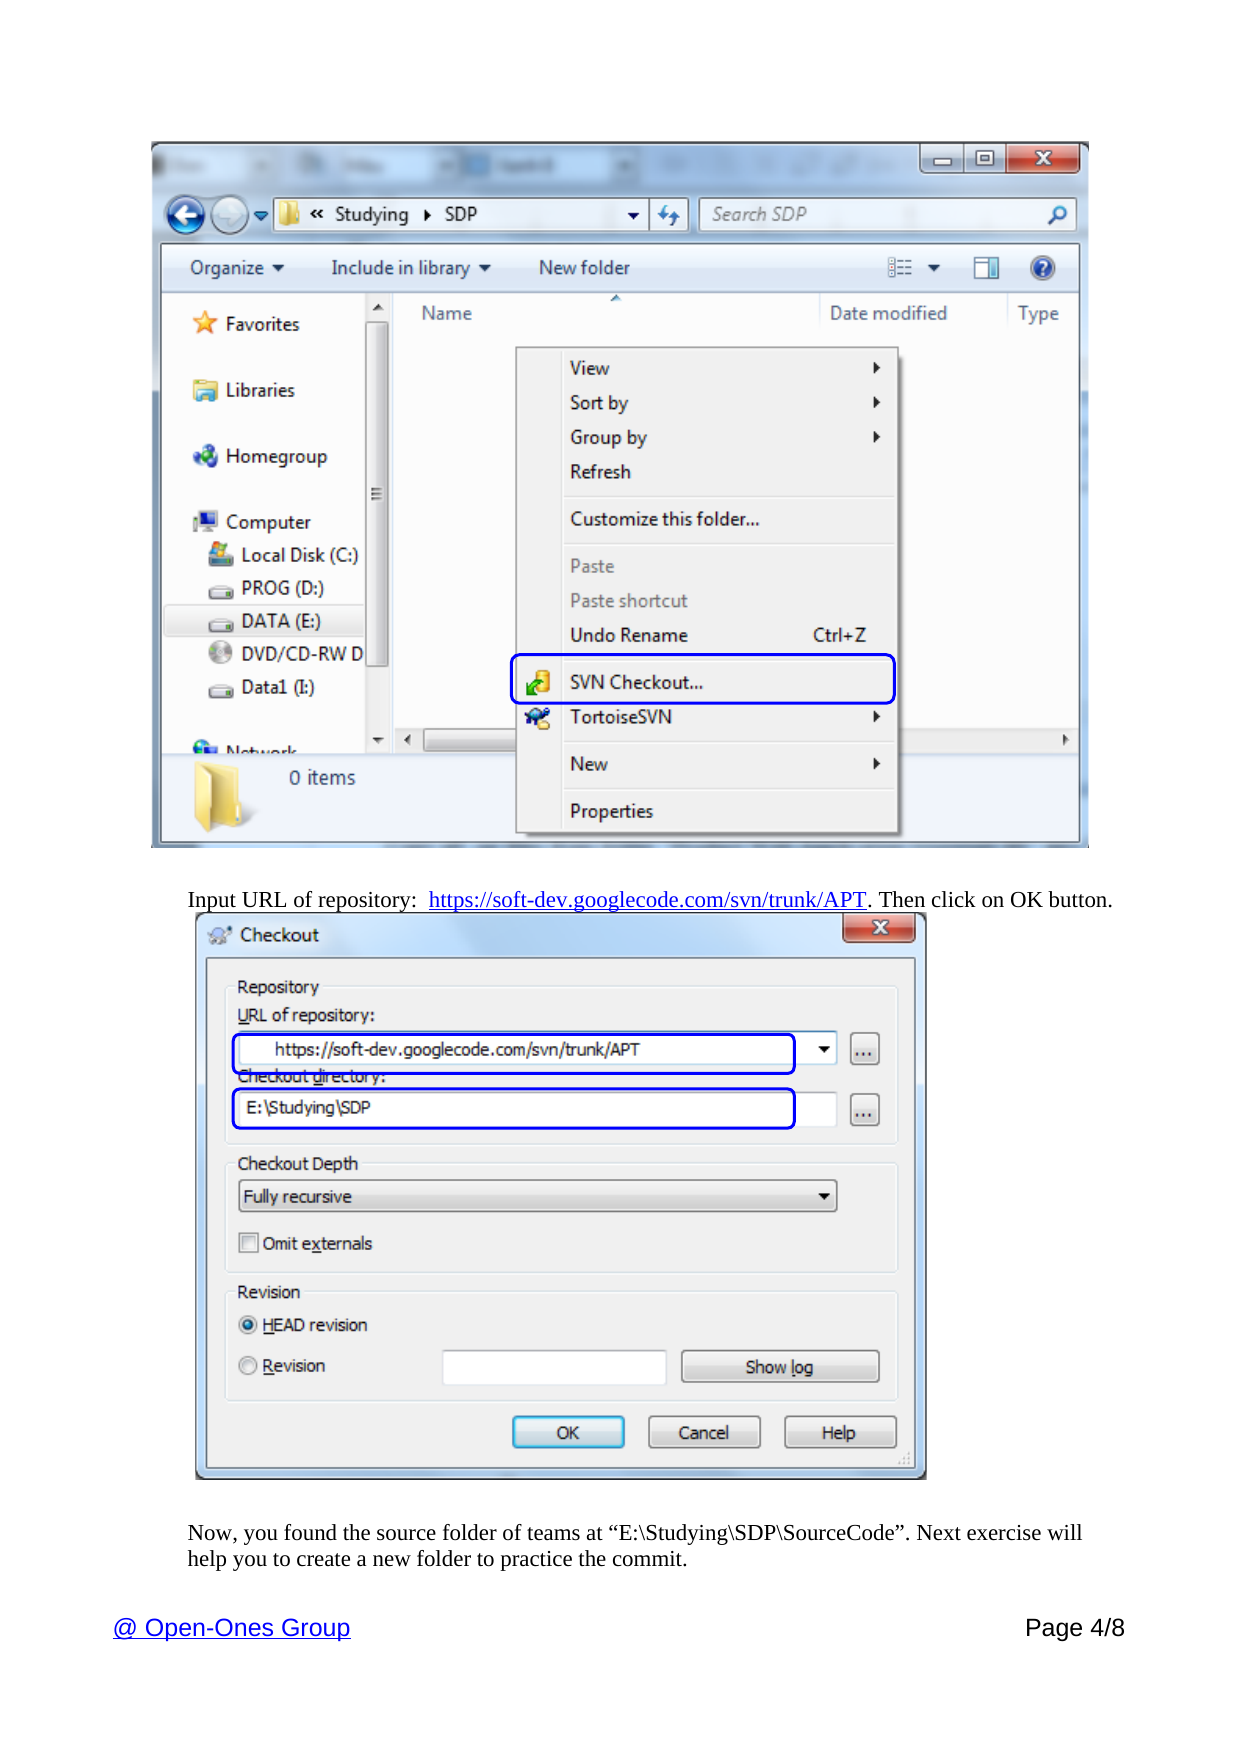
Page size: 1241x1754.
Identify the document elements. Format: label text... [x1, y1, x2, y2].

text Now, you found the source folder of teams at “E:\Studying\SDP\SourceCode”. Next exercise will help you to create a new folder to practice the commit. [187, 1519, 1128, 1571]
picture [195, 912, 927, 1480]
text Input URL of repository: https://soft-dev.googlecode.com/svn/trunk/APT. Then click on OK button. [187, 886, 1128, 913]
